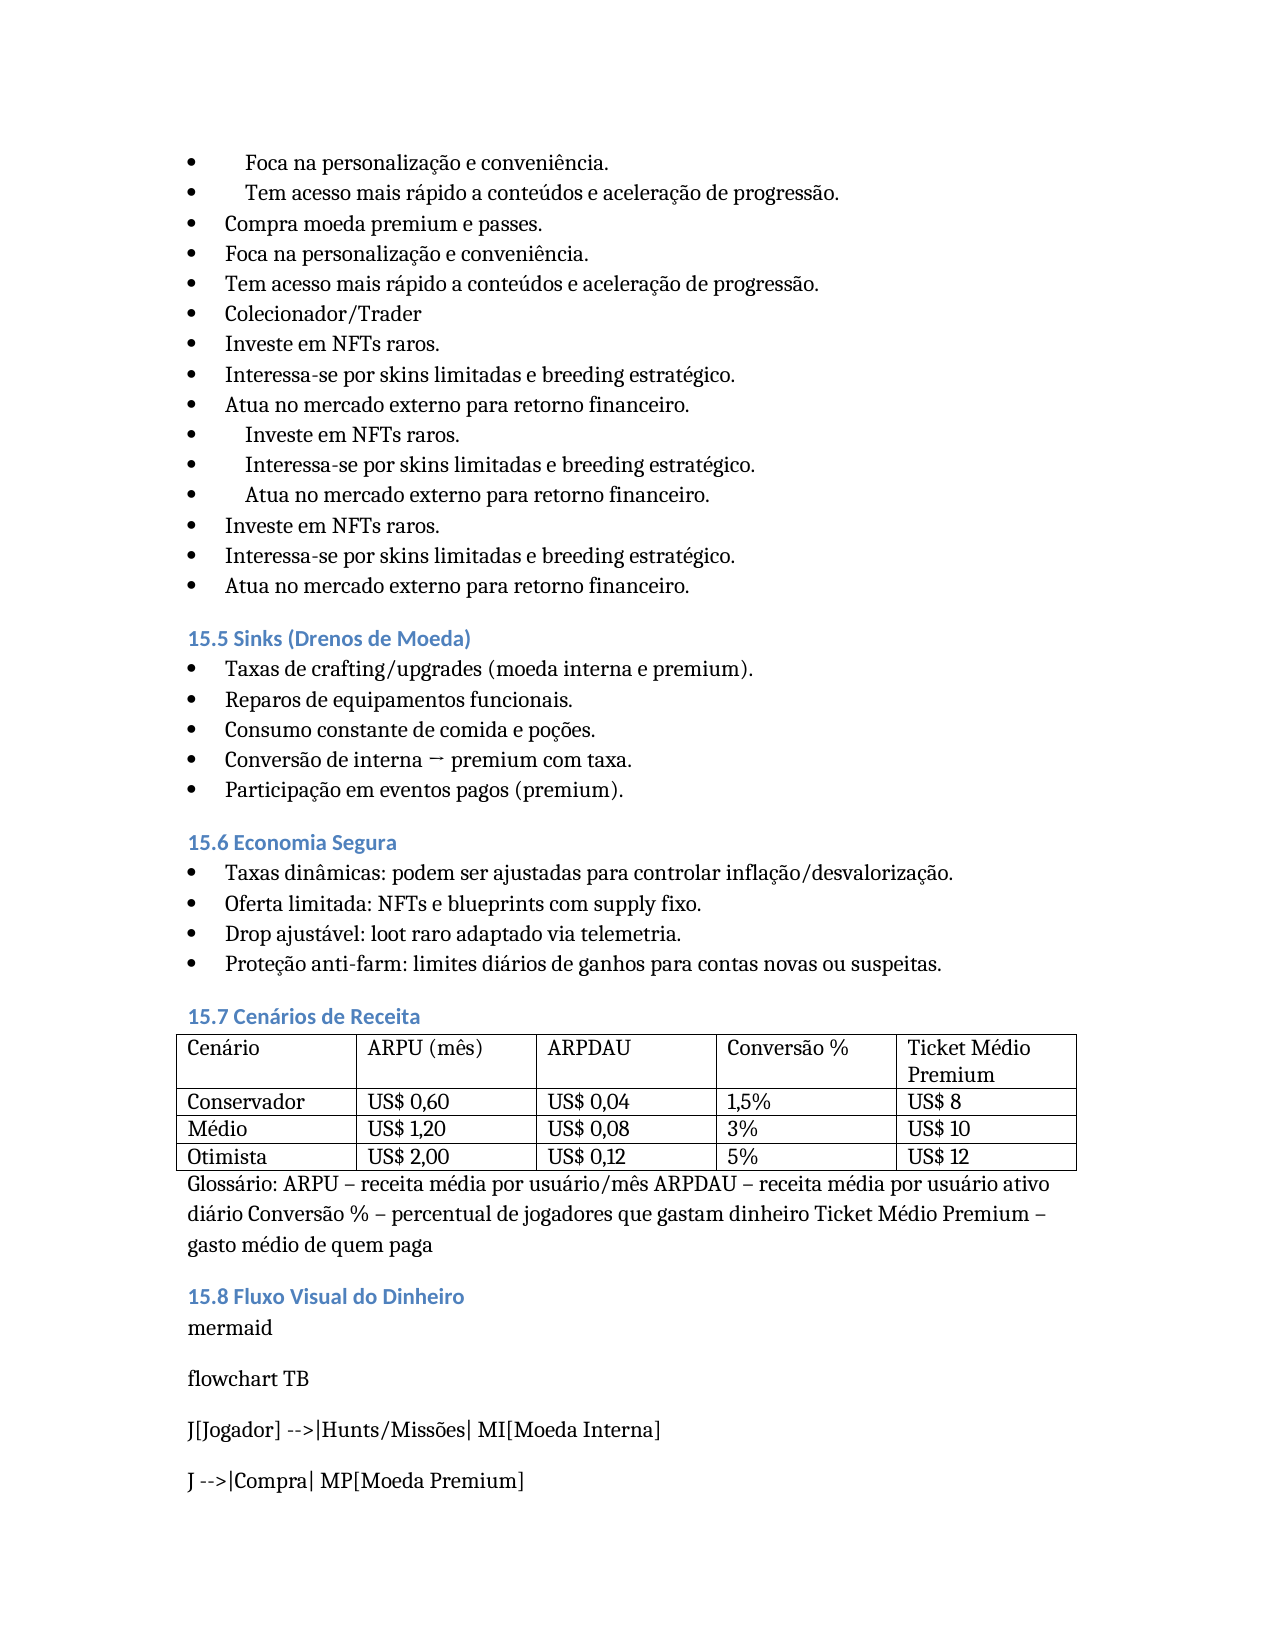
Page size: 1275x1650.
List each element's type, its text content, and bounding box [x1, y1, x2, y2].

table_cell 1,5% [717, 1089, 896, 1115]
text Glossário: ARPU – receita média por usuário/mês ARPDAU – receita média por usuário ativo diário Conversão % – percentual de jogadores que gastam dinheiro Ticket Médio Premium – gasto médio de quem paga [187, 1171, 1087, 1258]
list Taxas dinâmicas: podem ser ajustadas para controlar inflação/desvalorização. [187, 860, 1087, 887]
table_header Conversão % [717, 1035, 896, 1088]
table_cell US$ 0,08 [537, 1116, 716, 1143]
list Atua no mercado externo para retorno financeiro. [187, 573, 1087, 599]
text J[Jogador] -->|Hunts/Missões| MI[Moeda Interna] [187, 1417, 1087, 1443]
list Investe em NFTs raros. [187, 422, 1087, 448]
table_header Ticket Médio Premium [897, 1035, 1076, 1088]
subtitle 15.7 Cenários de Receita [187, 1002, 1087, 1030]
list Participação em eventos pagos (premium). [187, 777, 1087, 803]
table_cell US$ 12 [897, 1144, 1076, 1170]
table_cell US$ 2,00 [357, 1144, 536, 1170]
list Interessa‑se por skins limitadas e breeding estratégico. [187, 361, 1087, 388]
table_cell Conservador [177, 1089, 356, 1115]
table_header ARPDAU [537, 1035, 716, 1088]
table_cell Médio [177, 1116, 356, 1143]
list Atua no mercado externo para retorno financeiro. [187, 392, 1087, 418]
table_cell US$ 0,60 [357, 1089, 536, 1115]
table_header Cenário [177, 1035, 356, 1088]
subtitle 15.8 Fluxo Visual do Dinheiro [187, 1282, 1087, 1311]
list Consumo constante de comida e poções. [187, 717, 1087, 743]
table_cell 5% [717, 1144, 896, 1170]
table_header ARPU (mês) [357, 1035, 536, 1088]
text J -->|Compra| MP[Moeda Premium] [187, 1468, 1087, 1494]
list Taxas de crafting/upgrades (moeda interna e premium). [187, 656, 1087, 682]
list Tem acesso mais rápido a conteúdos e aceleração de progressão. [187, 271, 1087, 297]
list Foca na personalização e conveniência. [187, 150, 1087, 176]
table_cell Otimista [177, 1144, 356, 1170]
list Compra moeda premium e passes. [187, 210, 1087, 237]
list Foca na personalização e conveniência. [187, 241, 1087, 267]
table_cell US$ 1,20 [357, 1116, 536, 1143]
list Drop ajustável: loot raro adaptado via telemetria. [187, 921, 1087, 947]
list Interessa‑se por skins limitadas e breeding estratégico. [187, 452, 1087, 478]
list Atua no mercado externo para retorno financeiro. [187, 482, 1087, 509]
list Oferta limitada: NFTs e blueprints com supply fixo. [187, 890, 1087, 917]
list Interessa‑se por skins limitadas e breeding estratégico. [187, 543, 1087, 569]
list Reparos de equipamentos funcionais. [187, 686, 1087, 713]
list Investe em NFTs raros. [187, 331, 1087, 358]
text mermaid [187, 1315, 1087, 1341]
list Proteção anti‑farm: limites diários de ganhos para contas novas ou suspeitas. [187, 951, 1087, 977]
table_cell US$ 10 [897, 1116, 1076, 1143]
table_cell US$ 0,04 [537, 1089, 716, 1115]
list Conversão de interna → premium com taxa. [187, 747, 1087, 773]
table_cell US$ 0,12 [537, 1144, 716, 1170]
list Colecionador/Trader [187, 301, 1087, 327]
subtitle 15.6 Economia Segura [187, 828, 1087, 856]
table_cell 3% [717, 1116, 896, 1143]
table_cell US$ 8 [897, 1089, 1076, 1115]
text flowchart TB [187, 1366, 1087, 1392]
list Investe em NFTs raros. [187, 512, 1087, 539]
list Tem acesso mais rápido a conteúdos e aceleração de progressão. [187, 180, 1087, 207]
subtitle 15.5 Sinks (Drenos de Moeda) [187, 624, 1087, 652]
